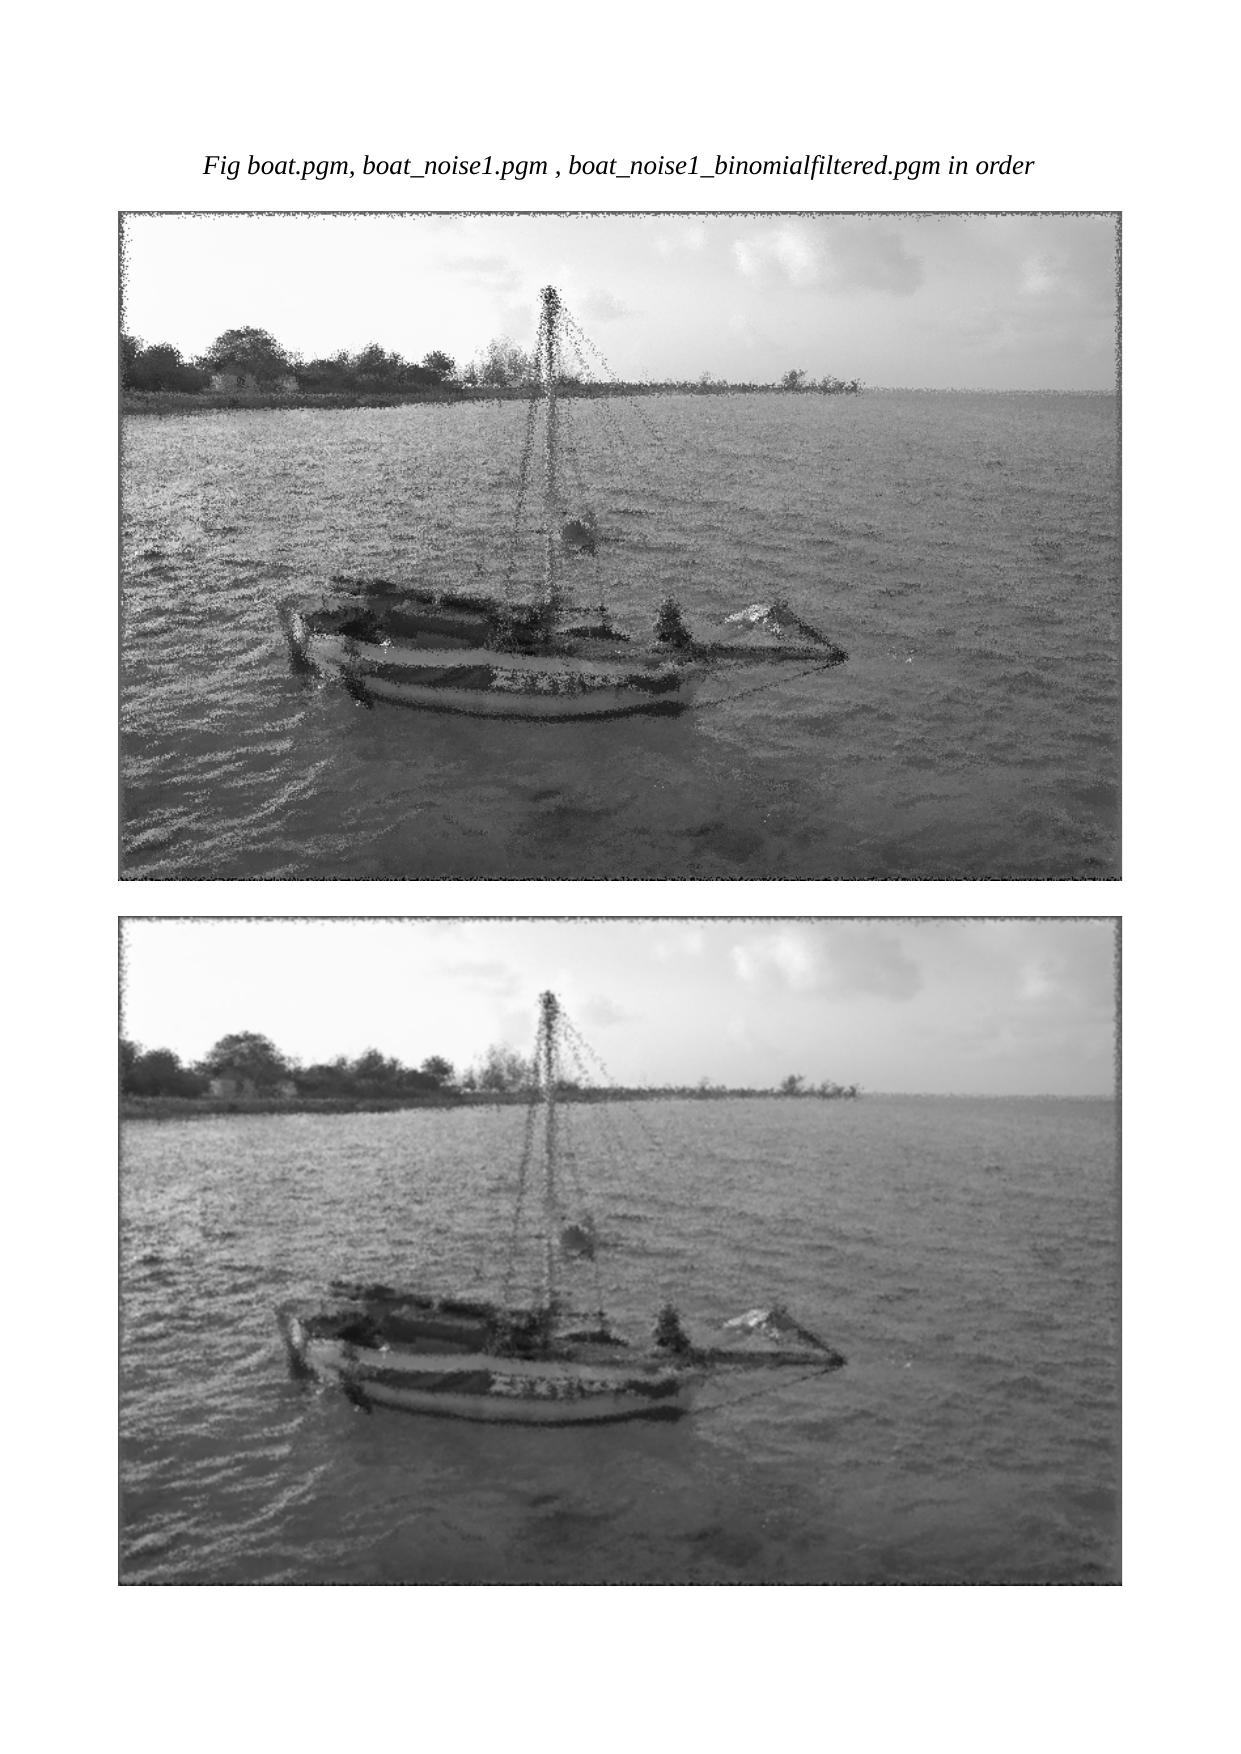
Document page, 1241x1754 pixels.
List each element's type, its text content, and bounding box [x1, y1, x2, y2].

picture [118, 916, 1123, 1586]
text Fig boat.pgm, boat_noise1.pgm , boat_noise1_binomialfiltered.pgm in order [118, 149, 1122, 180]
picture [118, 211, 1123, 881]
